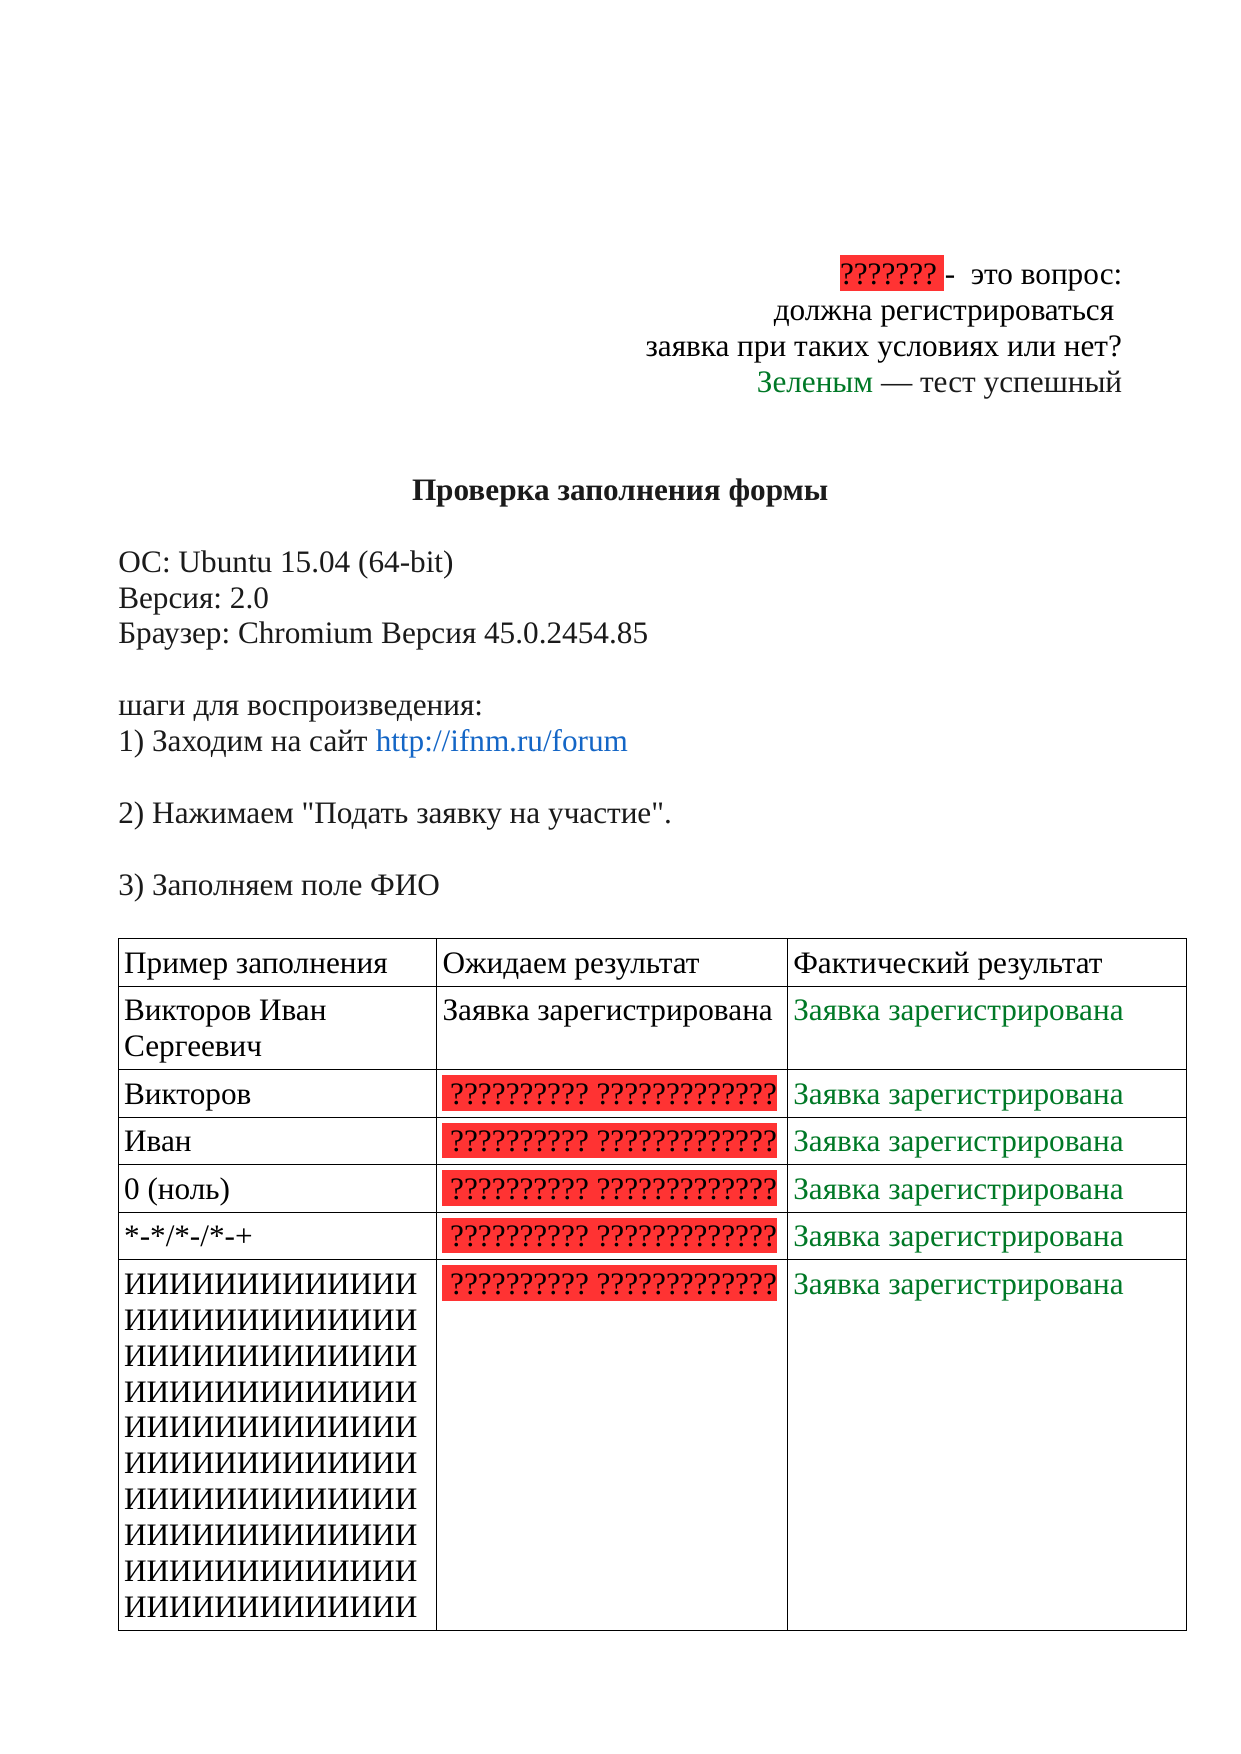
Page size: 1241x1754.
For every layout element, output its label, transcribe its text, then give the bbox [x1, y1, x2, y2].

table_cell Заявка зарегистрирована [788, 1118, 1186, 1164]
text должна регистрироваться [118, 291, 1122, 327]
table_cell ?????????? ????????????? [437, 1165, 787, 1212]
table_cell ?????????? ????????????? [437, 1213, 787, 1259]
table_cell ?????????? ????????????? [437, 1070, 787, 1117]
text Проверка заполнения формы [118, 471, 1122, 507]
text 3) Заполняем поле ФИО [118, 866, 1122, 902]
table_header Ожидаем результат [437, 939, 787, 986]
table_cell Викторов [119, 1070, 436, 1117]
table_cell Заявка зарегистрирована [788, 1213, 1186, 1259]
table_header Пример заполнения [119, 939, 436, 986]
text заявка при таких условиях или нет? [118, 327, 1122, 363]
table_cell ?????????? ????????????? [437, 1118, 787, 1164]
table_cell Заявка зарегистрирована [437, 987, 787, 1069]
text ОС: Ubuntu 15.04 (64-bit) Версия: 2.0 Браузер: Chromium Версия 45.0.2454.85 шаги для воспроизведения: 1) Заходим на сайт http://ifnm.ru/forum 2) Нажимаем "Подать заявку на участие". [118, 543, 1122, 830]
table_cell Заявка зарегистрирована [788, 1070, 1186, 1117]
table_cell Викторов Иван Сергеевич [119, 987, 436, 1069]
table_cell *-*/*-/*-+ [119, 1213, 436, 1259]
table_cell 0 (ноль) [119, 1165, 436, 1212]
table_cell Заявка зарегистрирована [788, 987, 1186, 1069]
text Зеленым — тест успешный [118, 363, 1122, 399]
table_cell Заявка зарегистрирована [788, 1260, 1186, 1630]
text ??????? - это вопрос: [118, 255, 1122, 291]
table_header Фактический результат [788, 939, 1186, 986]
table_cell ИИИИИИИИИИИИИИИИИИИИИИИИИИИИИИИИИИИИИИИИИИИИИИИИИИИИИИИИИИИИИИИИИИИИИИИИИИИИИИИИИИИИИИИИИИИИИИИИИИИИИИИИИИИИИИИИИИИИИИИИИИИИИИИИИИ [119, 1260, 436, 1630]
table_cell Иван [119, 1118, 436, 1164]
table_cell Заявка зарегистрирована [788, 1165, 1186, 1212]
table_cell ?????????? ????????????? [437, 1260, 787, 1630]
